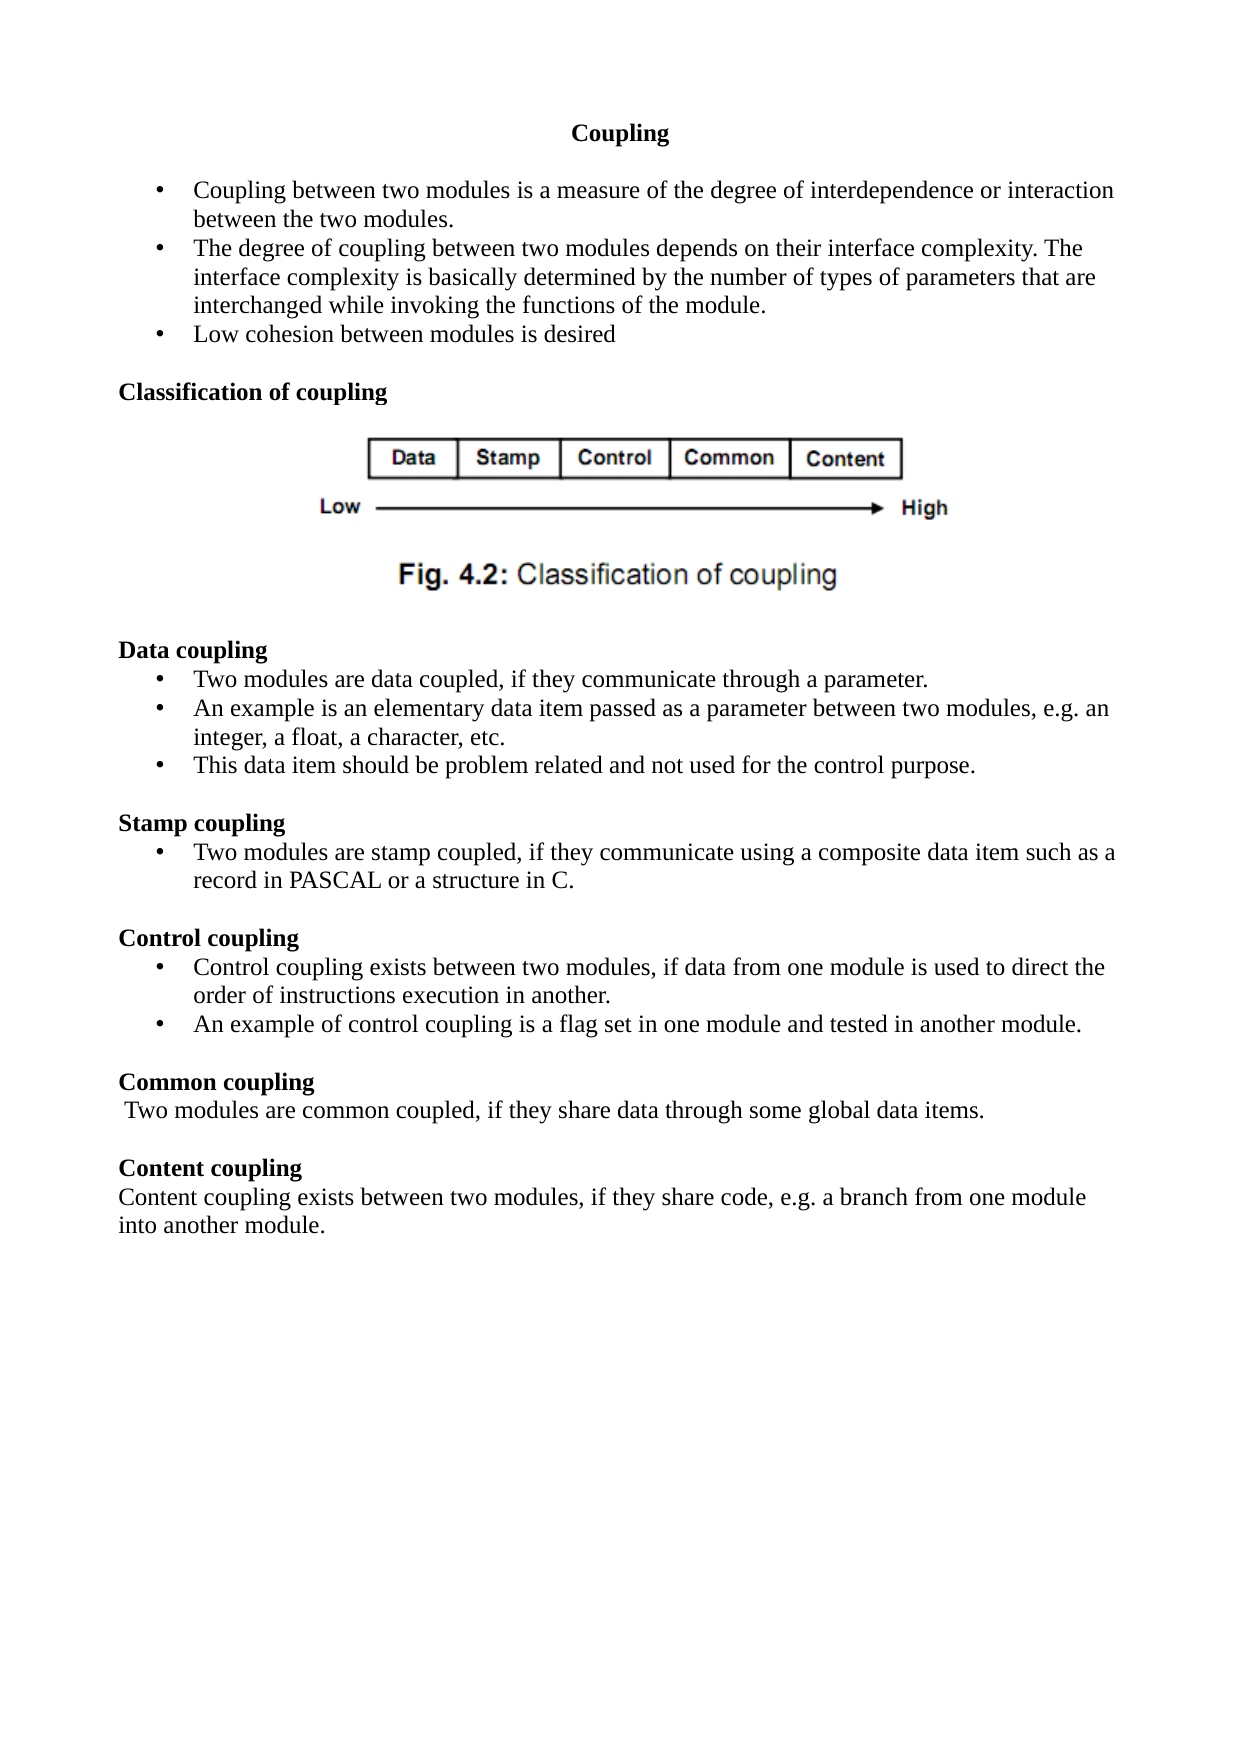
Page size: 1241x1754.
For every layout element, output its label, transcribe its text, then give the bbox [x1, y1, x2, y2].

list Control coupling exists between two modules, if data from one module is used to direct the order of instructions execution in another. [156, 952, 1122, 1009]
text Two modules are common coupled, if they share data through some global data items. [118, 1096, 1122, 1124]
text Classification of coupling [118, 377, 1122, 406]
text Data coupling [118, 636, 1122, 664]
list An example is an elementary data item passed as a parameter between two modules, e.g. an integer, a float, a character, etc. [156, 693, 1122, 751]
list Two modules are stamp coupled, if they communicate using a composite data item such as a record in PASCAL or a structure in C. [156, 837, 1122, 894]
list Two modules are data coupled, if they communicate through a parameter. [156, 664, 1122, 693]
list An example of control coupling is a flag set in one module and tested in another module. [156, 1009, 1122, 1038]
list The degree of coupling between two modules depends on their interface complexity. The interface complexity is basically determined by the number of types of parameters that are interchanged while invoking the functions of the module. [156, 233, 1122, 319]
text Control coupling [118, 923, 1122, 952]
text Content coupling [118, 1153, 1122, 1182]
text Content coupling exists between two modules, if they share code, e.g. a branch from one module into another module. [118, 1182, 1122, 1239]
text Stamp coupling [118, 808, 1122, 837]
list Coupling between two modules is a measure of the degree of interdependence or interaction between the two modules. [156, 176, 1122, 233]
list This data item should be problem related and not used for the control purpose. [156, 751, 1122, 779]
text Common coupling [118, 1067, 1122, 1096]
picture [254, 405, 986, 608]
list Low cohesion between modules is desired [156, 319, 1122, 348]
text Coupling [118, 118, 1122, 147]
